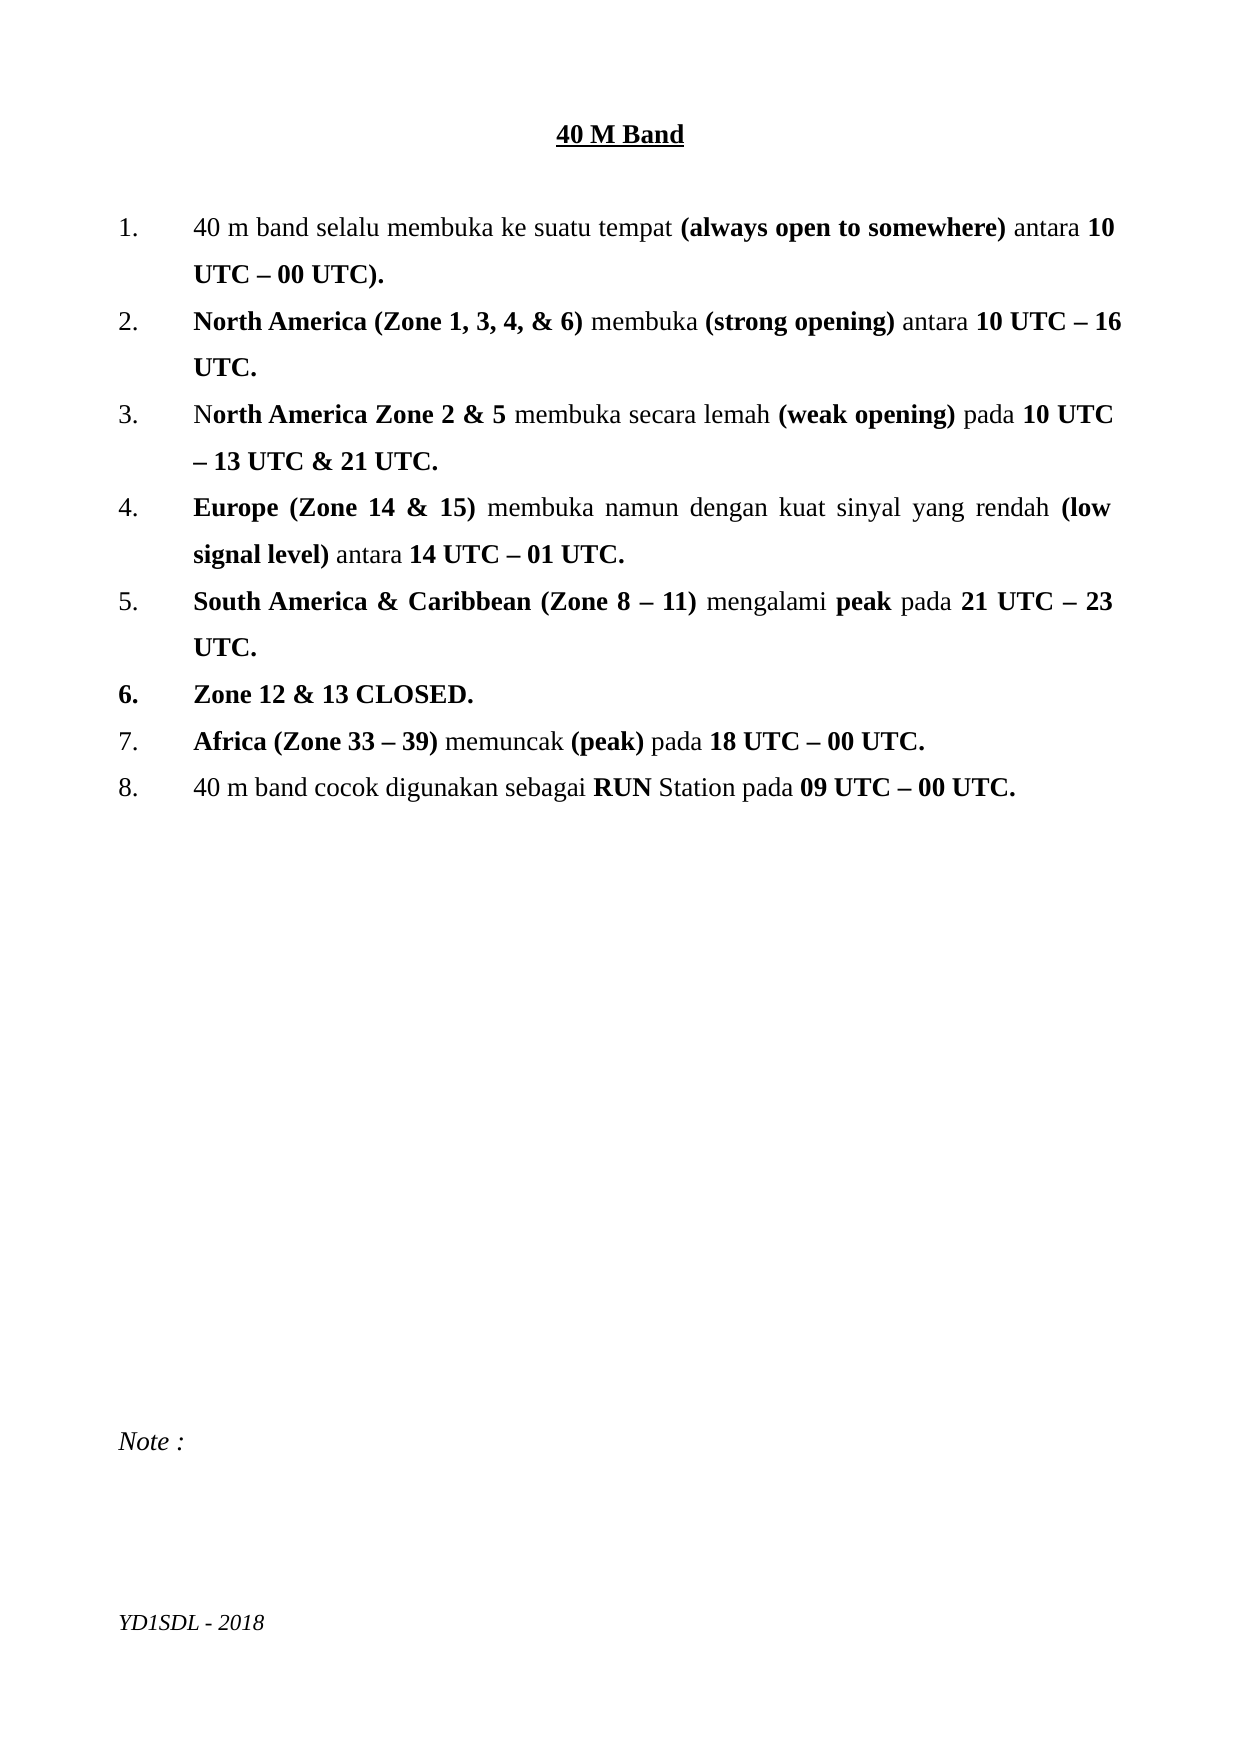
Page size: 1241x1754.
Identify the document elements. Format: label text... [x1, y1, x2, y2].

list 40 m band selalu membuka ke suatu tempat (always open to somewhere) antara 10 UTC – 00 UTC). [118, 211, 1122, 289]
list Zone 12 & 13 CLOSED. [118, 678, 1122, 709]
list South America & Caribbean (Zone 8 – 11) mengalami peak pada 21 UTC – 23 UTC. [118, 585, 1122, 663]
list North America (Zone 1, 3, 4, & 6) membuka (strong opening) antara 10 UTC – 16 UTC. [118, 305, 1122, 383]
list North America Zone 2 & 5 membuka secara lemah (weak opening) pada 10 UTC – 13 UTC & 21 UTC. [118, 398, 1122, 476]
list 40 m band cocok digunakan sebagai RUN Station pada 09 UTC – 00 UTC. [118, 771, 1122, 803]
list Africa (Zone 33 – 39) memuncak (peak) pada 18 UTC – 00 UTC. [118, 725, 1122, 756]
text 40 M Band [118, 118, 1122, 149]
list Europe (Zone 14 & 15) membuka namun dengan kuat sinyal yang rendah (low signal level) antara 14 UTC – 01 UTC. [118, 491, 1122, 569]
text Note : [118, 1425, 1122, 1456]
